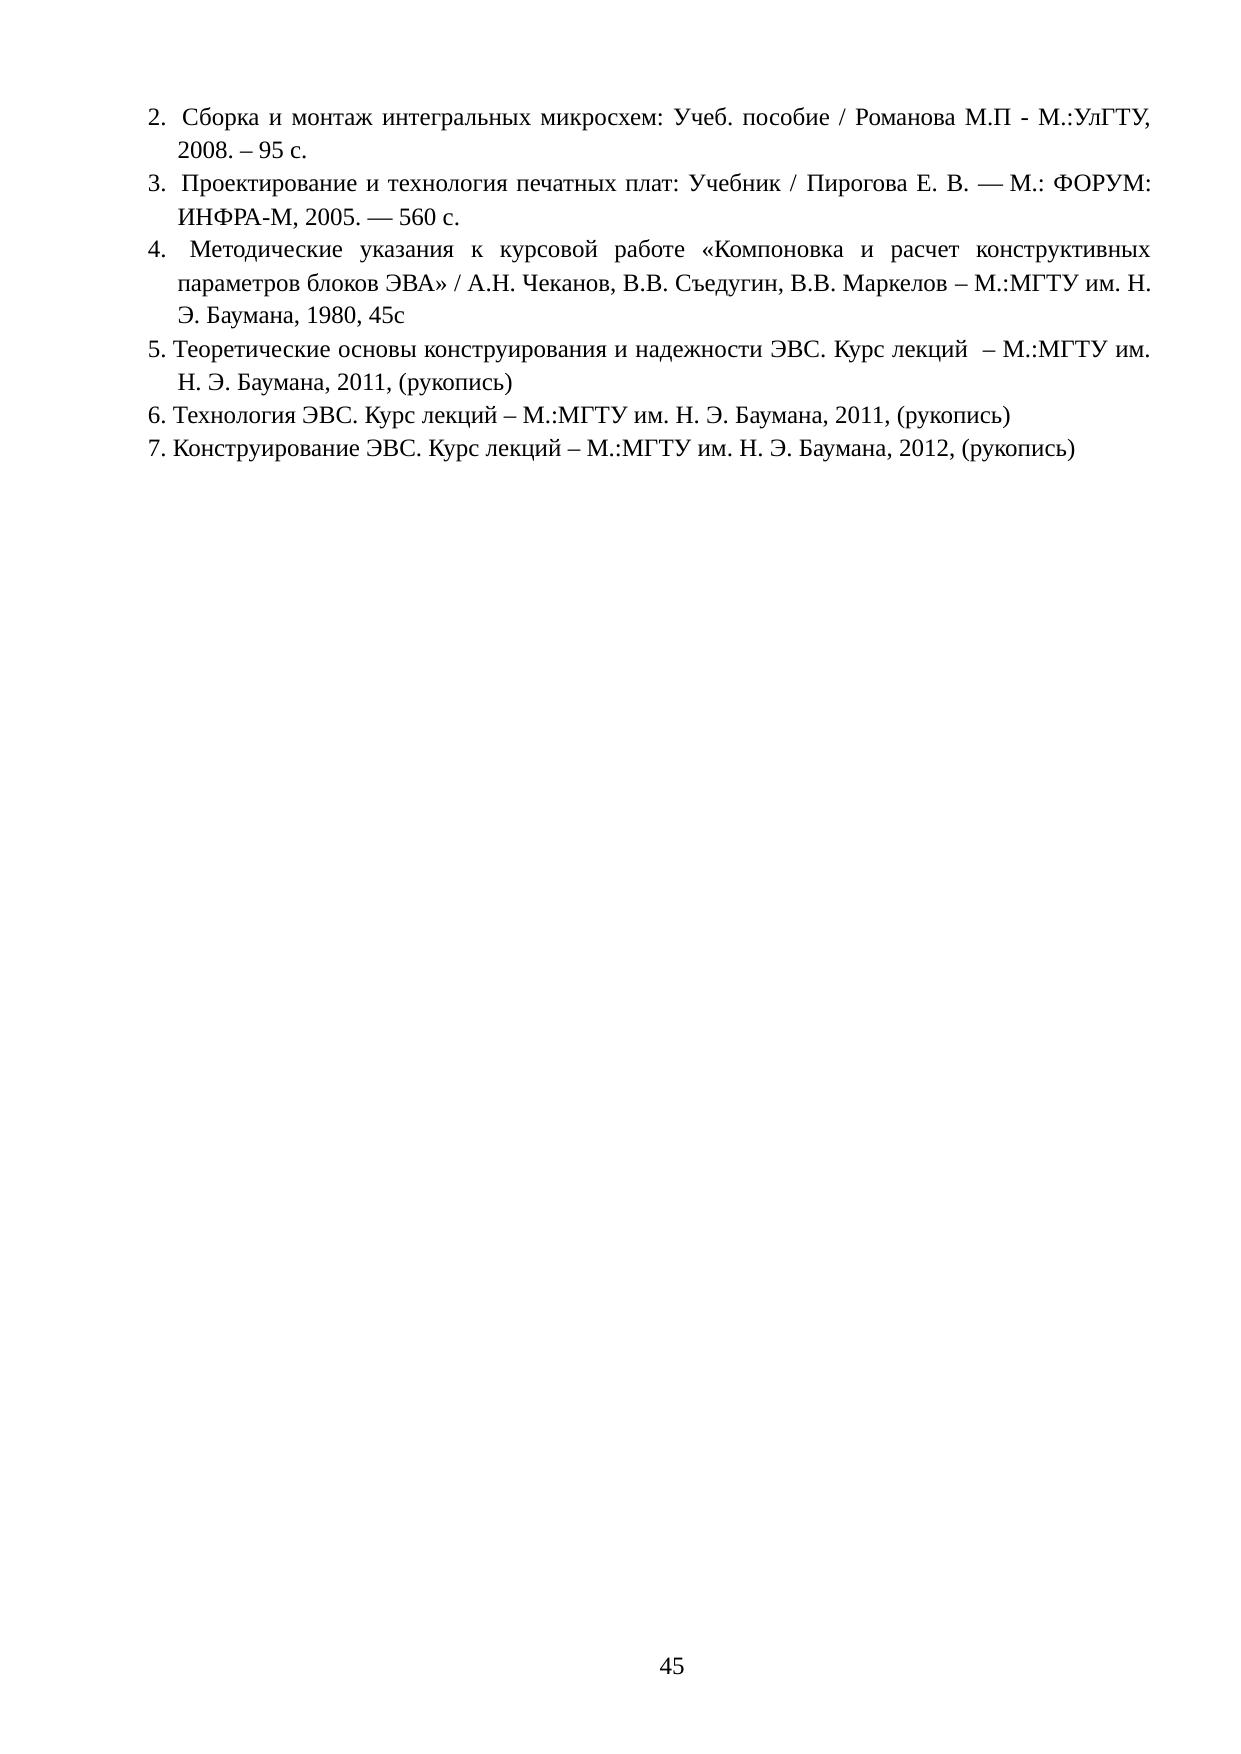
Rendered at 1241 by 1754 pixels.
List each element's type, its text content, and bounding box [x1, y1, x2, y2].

list Методические указания к курсовой работе «Компоновка и расчет конструктивных параметров блоков ЭВА» / А.Н. Чеканов, В.В. Съедугин, В.В. Маркелов – М.:МГТУ им. Н. Э. Баумана, 1980, 45с [148, 234, 1152, 329]
list Теоретические основы конструирования и надежности ЭВС. Курс лекций – М.:МГТУ им. Н. Э. Баумана, 2011, (рукопись) [148, 334, 1152, 395]
list Проектирование и технология печатных плат: Учебник / Пирогова Е. В. — М.: ФОРУМ: ИНФРА-М, 2005. — 560 с. [148, 168, 1152, 230]
list Технология ЭВС. Курс лекций – М.:МГТУ им. Н. Э. Баумана, 2011, (рукопись) [148, 400, 1152, 428]
list Конструирование ЭВС. Курс лекций – М.:МГТУ им. Н. Э. Баумана, 2012, (рукопись) [148, 433, 1152, 461]
list Сборка и монтаж интегральных микросхем: Учеб. пособие / Романова М.П - М.:УлГТУ, 2008. – 95 с. [148, 102, 1152, 164]
